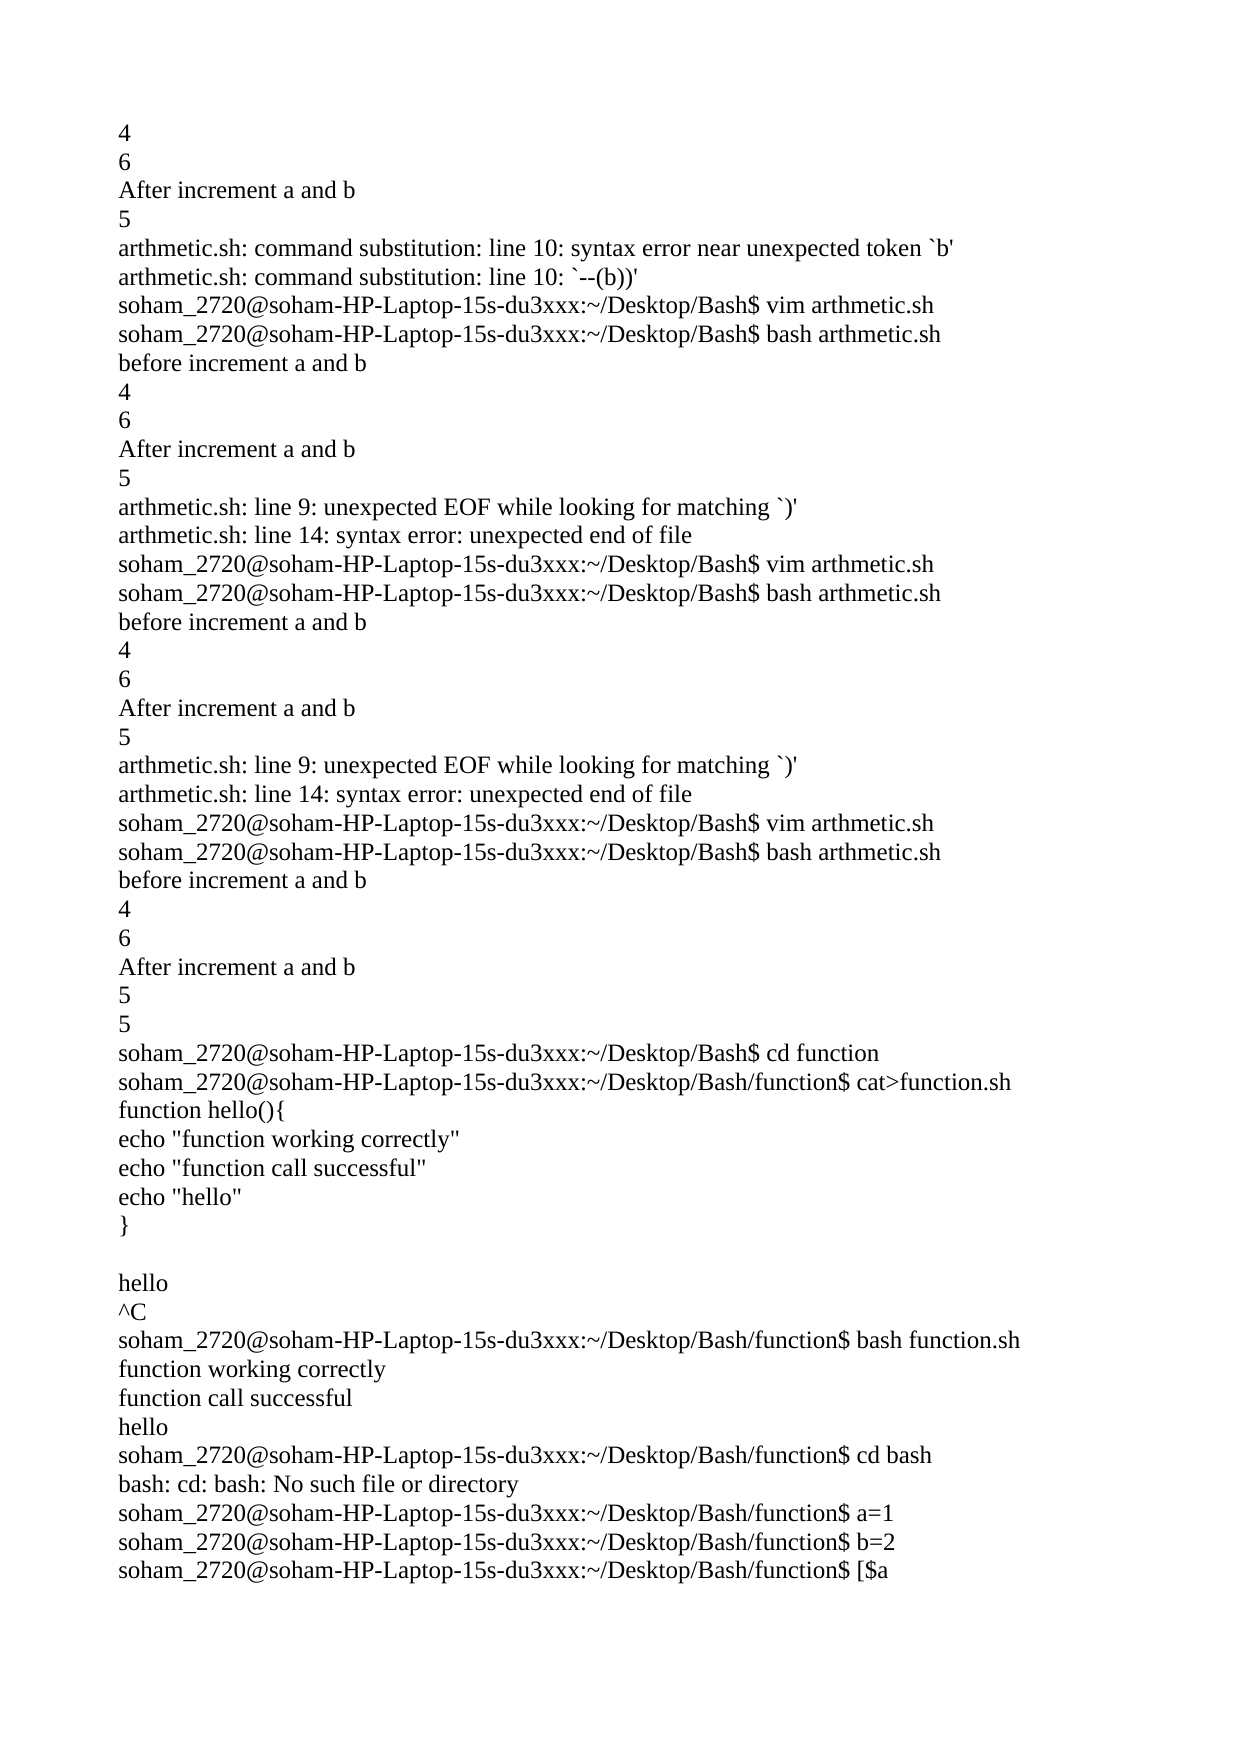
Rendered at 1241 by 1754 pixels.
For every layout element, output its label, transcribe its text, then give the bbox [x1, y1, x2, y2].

text arthmetic.sh: command substitution: line 10: syntax error near unexpected token `b' [118, 233, 1122, 262]
text 5 [118, 204, 1122, 233]
text After increment a and b [118, 952, 1122, 981]
text soham_2720@soham-HP-Laptop-15s-du3xxx:~/Desktop/Bash$ vim arthmetic.sh [118, 549, 1122, 578]
text 4 [118, 377, 1122, 406]
text ^C [118, 1297, 1122, 1326]
text 5 [118, 722, 1122, 751]
text After increment a and b [118, 434, 1122, 463]
text 6 [118, 406, 1122, 434]
text 6 [118, 664, 1122, 693]
text soham_2720@soham-HP-Laptop-15s-du3xxx:~/Desktop/Bash/function$ [$a [118, 1556, 1122, 1584]
text 5 [118, 463, 1122, 492]
text echo "function call successful" [118, 1153, 1122, 1182]
text After increment a and b [118, 693, 1122, 722]
text arthmetic.sh: line 9: unexpected EOF while looking for matching `)' [118, 492, 1122, 521]
text 5 [118, 1009, 1122, 1038]
text 5 [118, 981, 1122, 1009]
text bash: cd: bash: No such file or directory [118, 1469, 1122, 1498]
text arthmetic.sh: command substitution: line 10: `--(b))' [118, 262, 1122, 291]
text function call successful [118, 1383, 1122, 1412]
text soham_2720@soham-HP-Laptop-15s-du3xxx:~/Desktop/Bash$ vim arthmetic.sh [118, 808, 1122, 837]
text 4 [118, 636, 1122, 664]
text soham_2720@soham-HP-Laptop-15s-du3xxx:~/Desktop/Bash/function$ a=1 [118, 1498, 1122, 1527]
text soham_2720@soham-HP-Laptop-15s-du3xxx:~/Desktop/Bash/function$ cat>function.sh [118, 1067, 1122, 1096]
text soham_2720@soham-HP-Laptop-15s-du3xxx:~/Desktop/Bash/function$ bash function.sh [118, 1326, 1122, 1354]
text before increment a and b [118, 866, 1122, 894]
text 4 [118, 118, 1122, 147]
text arthmetic.sh: line 14: syntax error: unexpected end of file [118, 521, 1122, 549]
text echo "function working correctly" [118, 1124, 1122, 1153]
text function working correctly [118, 1354, 1122, 1383]
text soham_2720@soham-HP-Laptop-15s-du3xxx:~/Desktop/Bash$ cd function [118, 1038, 1122, 1067]
text hello [118, 1268, 1122, 1297]
text function hello(){ [118, 1096, 1122, 1124]
text before increment a and b [118, 348, 1122, 377]
text soham_2720@soham-HP-Laptop-15s-du3xxx:~/Desktop/Bash$ bash arthmetic.sh [118, 319, 1122, 348]
text before increment a and b [118, 607, 1122, 636]
text soham_2720@soham-HP-Laptop-15s-du3xxx:~/Desktop/Bash$ bash arthmetic.sh [118, 578, 1122, 607]
text soham_2720@soham-HP-Laptop-15s-du3xxx:~/Desktop/Bash$ vim arthmetic.sh [118, 291, 1122, 319]
text 4 [118, 894, 1122, 923]
text soham_2720@soham-HP-Laptop-15s-du3xxx:~/Desktop/Bash/function$ cd bash [118, 1441, 1122, 1469]
text soham_2720@soham-HP-Laptop-15s-du3xxx:~/Desktop/Bash$ bash arthmetic.sh [118, 837, 1122, 866]
text After increment a and b [118, 176, 1122, 204]
text } [118, 1211, 1122, 1239]
text hello [118, 1412, 1122, 1441]
text arthmetic.sh: line 14: syntax error: unexpected end of file [118, 779, 1122, 808]
text 6 [118, 147, 1122, 176]
text soham_2720@soham-HP-Laptop-15s-du3xxx:~/Desktop/Bash/function$ b=2 [118, 1527, 1122, 1556]
text echo "hello" [118, 1182, 1122, 1211]
text arthmetic.sh: line 9: unexpected EOF while looking for matching `)' [118, 751, 1122, 779]
text 6 [118, 923, 1122, 952]
